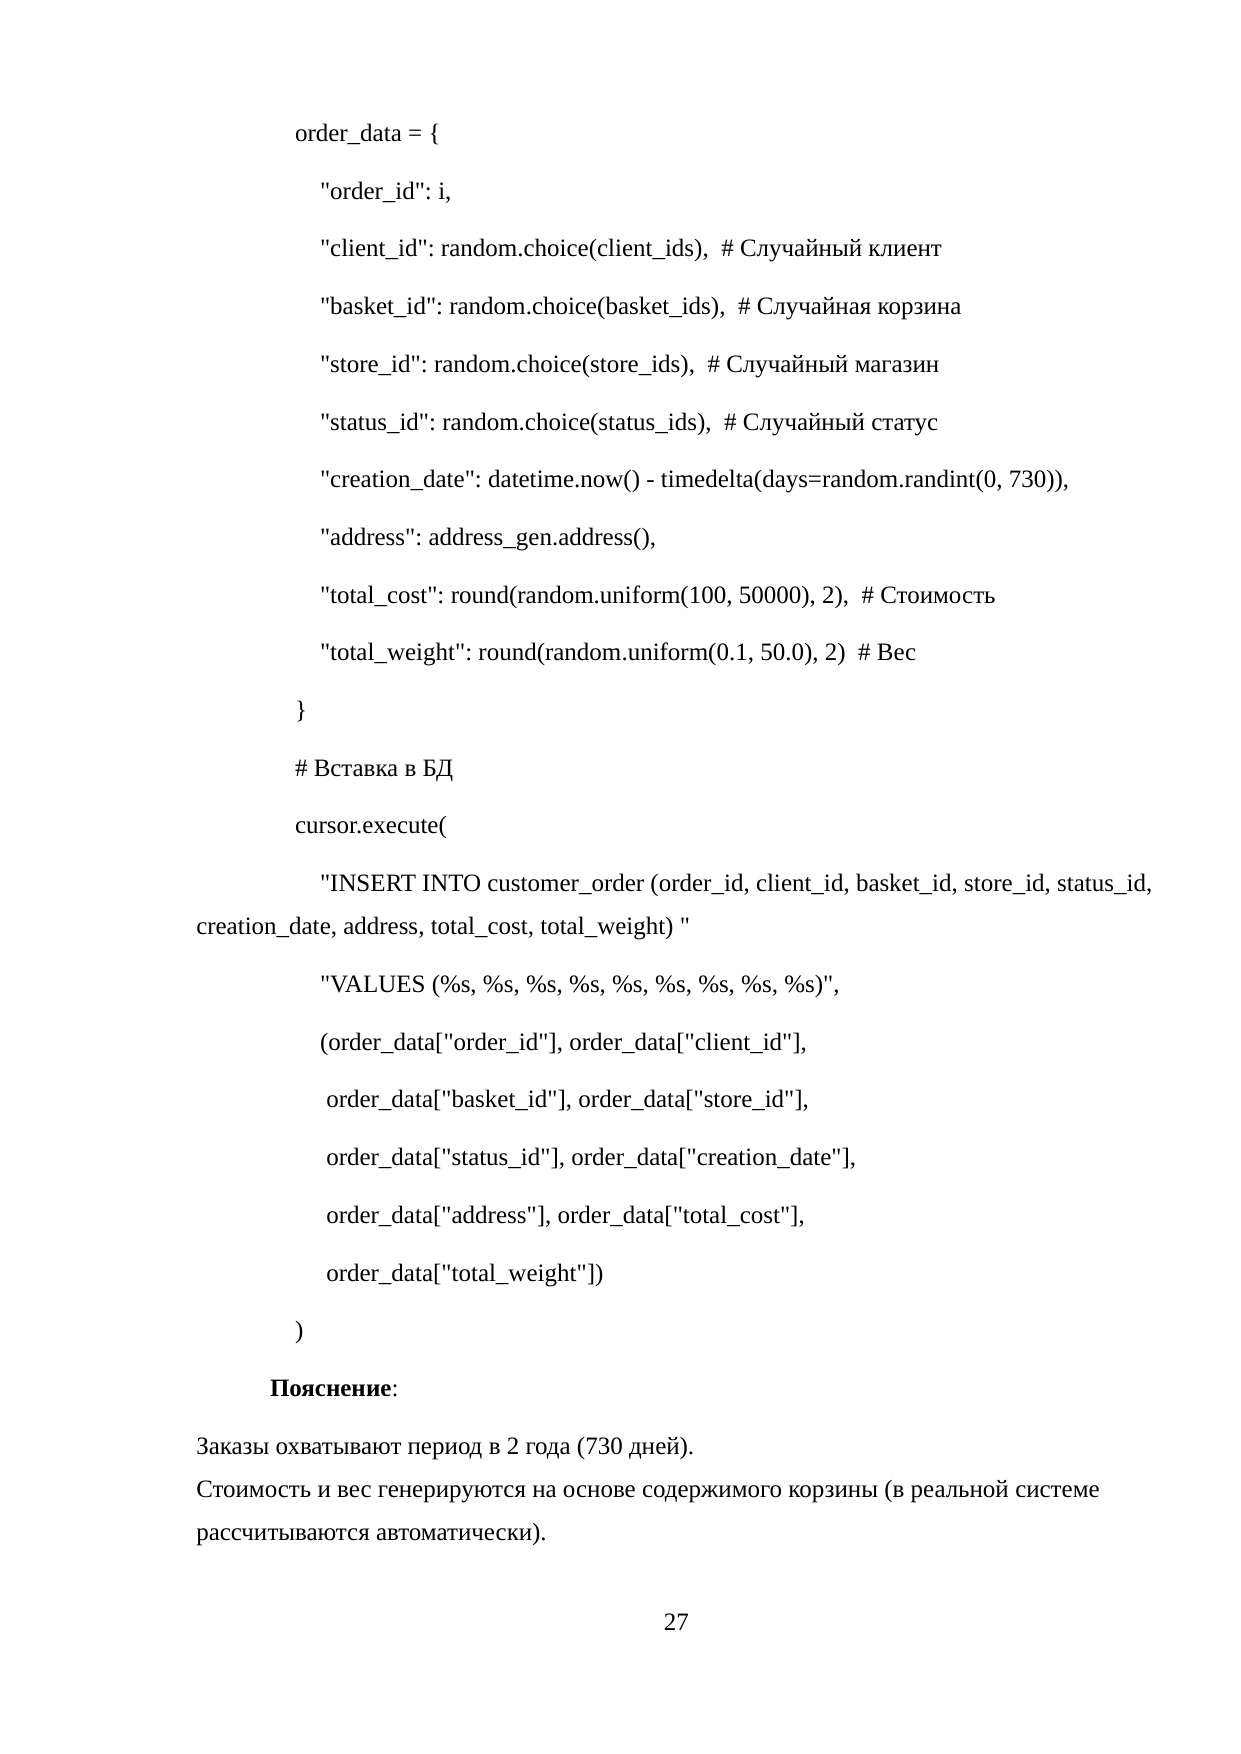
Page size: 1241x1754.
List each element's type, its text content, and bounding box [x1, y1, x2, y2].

text } [196, 695, 1181, 724]
text (order_data["order_id"], order_data["client_id"], [196, 1027, 1181, 1056]
text cursor.execute( [196, 811, 1181, 839]
text "client_id": random.choice(client_ids), # Случайный клиент [196, 233, 1181, 262]
text "basket_id": random.choice(basket_ids), # Случайная корзина [196, 291, 1181, 320]
text "address": address_gen.address(), [196, 522, 1181, 551]
text order_data["basket_id"], order_data["store_id"], [196, 1084, 1181, 1113]
list Заказы охватывают период в 2 года (730 дней). [177, 1431, 1181, 1459]
text "status_id": random.choice(status_ids), # Случайный статус [196, 407, 1181, 435]
list Стоимость и вес генерируются на основе содержимого корзины (в реальной системе рассчитываются автоматически). [177, 1474, 1181, 1546]
text "order_id": i, [196, 176, 1181, 204]
text "total_cost": round(random.uniform(100, 50000), 2), # Стоимость [196, 580, 1181, 608]
text "creation_date": datetime.now() - timedelta(days=random.randint(0, 730)), [196, 464, 1181, 493]
text Пояснение: [196, 1373, 1181, 1402]
text "total_weight": round(random.uniform(0.1, 50.0), 2) # Вес [196, 637, 1181, 666]
text order_data = { [196, 118, 1181, 147]
text "INSERT INTO customer_order (order_id, client_id, basket_id, store_id, status_id, creation_date, address, total_cost, total_weight) " [196, 868, 1181, 940]
text "store_id": random.choice(store_ids), # Случайный магазин [196, 349, 1181, 378]
text # Вставка в БД [196, 753, 1181, 782]
text order_data["total_weight"]) [196, 1258, 1181, 1286]
text "VALUES (%s, %s, %s, %s, %s, %s, %s, %s, %s)", [196, 969, 1181, 998]
text order_data["address"], order_data["total_cost"], [196, 1200, 1181, 1229]
text order_data["status_id"], order_data["creation_date"], [196, 1142, 1181, 1171]
text ) [196, 1315, 1181, 1344]
